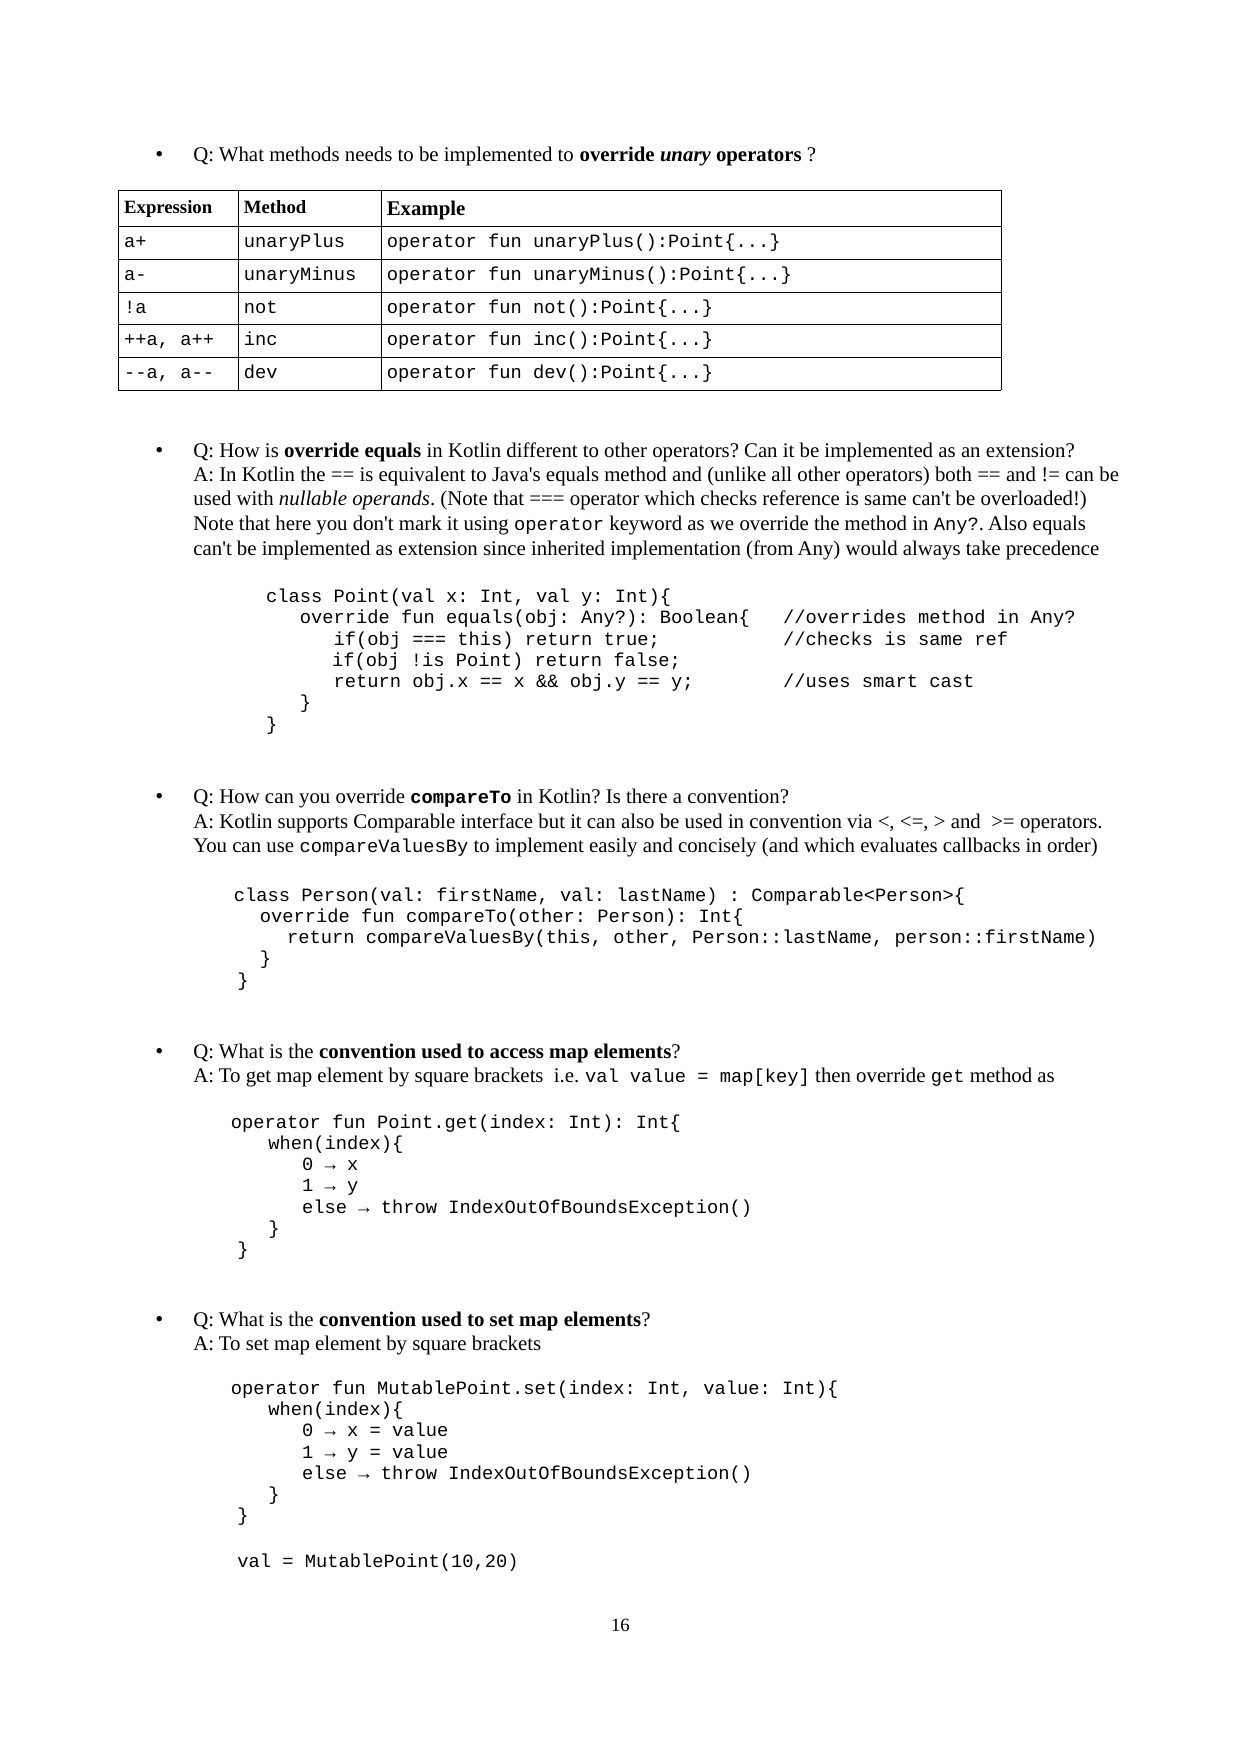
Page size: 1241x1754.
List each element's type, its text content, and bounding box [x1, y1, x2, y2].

table_cell inc [239, 325, 381, 357]
list operator fun MutablePoint.set(index: Int, value: Int){ [193, 1379, 1122, 1400]
text } [118, 970, 1122, 992]
table_cell not [239, 293, 381, 324]
table_cell ++a, a++ [119, 325, 238, 357]
list 1 → y [231, 1176, 1122, 1197]
text } [118, 949, 1122, 970]
table_cell --a, a-- [119, 358, 238, 390]
list Q: What is the convention used to access map elements? [156, 1039, 1122, 1063]
list 1 → y = value [231, 1442, 1122, 1464]
list A: In Kotlin the == is equivalent to Java's equals method and (unlike all other operators) both == and != can be used with nullable operands. (Note that === operator which checks reference is same can't be overloaded!) Note that here you don't mark it using operator keyword as we override the method in Any?. Also equals can't be implemented as extension since inherited implementation (from Any) would always take precedence [156, 462, 1122, 559]
text } [118, 1506, 1122, 1527]
table_cell !a [119, 293, 238, 324]
list else → throw IndexOutOfBoundsException() [231, 1197, 1122, 1219]
table_cell dev [239, 358, 381, 390]
text if(obj === this) return true; //checks is same ref [118, 629, 1122, 651]
text if(obj !is Point) return false; [118, 651, 1122, 672]
list } [231, 1219, 1122, 1240]
table_header Example [382, 191, 1001, 226]
table_cell unaryMinus [239, 260, 381, 292]
list A: Kotlin supports Comparable interface but it can also be used in convention via <, <=, > and >= operators. You can use compareValuesBy to implement easily and concisely (and which evaluates callbacks in order) [156, 809, 1122, 858]
list else → throw IndexOutOfBoundsException() [231, 1464, 1122, 1485]
table_header Method [239, 191, 381, 226]
text override fun equals(obj: Any?): Boolean{ //overrides method in Any? [118, 608, 1122, 629]
table_header Expression [119, 191, 238, 226]
table_cell operator fun unaryMinus():Point{...} [382, 260, 1001, 292]
text } [118, 714, 1122, 736]
text class Person(val: firstName, val: lastName) : Comparable<Person>{ [118, 881, 1122, 907]
table_cell a- [119, 260, 238, 292]
list Q: How can you override compareTo in Kotlin? Is there a convention? [156, 783, 1122, 809]
text class Point(val x: Int, val y: Int){ [118, 583, 1122, 608]
text return obj.x == x && obj.y == y; //uses smart cast [118, 672, 1122, 693]
table_cell a+ [119, 227, 238, 259]
list } [231, 1485, 1122, 1506]
list when(index){ [231, 1134, 1122, 1155]
table_cell operator fun inc():Point{...} [382, 325, 1001, 357]
table_cell operator fun unaryPlus():Point{...} [382, 227, 1001, 259]
list 0 → x = value [231, 1421, 1122, 1442]
text } [118, 693, 1122, 714]
list A: To get map element by square brackets i.e. val value = map[key] then override get method as [156, 1063, 1122, 1088]
table_cell unaryPlus [239, 227, 381, 259]
text return compareValuesBy(this, other, Person::lastName, person::firstName) [118, 928, 1122, 949]
list A: To set map element by square brackets [156, 1331, 1122, 1355]
text val = MutablePoint(10,20) [118, 1552, 1122, 1573]
text override fun compareTo(other: Person): Int{ [118, 907, 1122, 928]
list Q: How is override equals in Kotlin different to other operators? Can it be implemented as an extension? [156, 438, 1122, 462]
list Q: What methods needs to be implemented to override unary operators ? [156, 142, 1122, 166]
table_cell operator fun dev():Point{...} [382, 358, 1001, 390]
table_cell operator fun not():Point{...} [382, 293, 1001, 324]
list when(index){ [231, 1400, 1122, 1421]
list operator fun Point.get(index: Int): Int{ [193, 1112, 1122, 1134]
list Q: What is the convention used to set map elements? [156, 1307, 1122, 1331]
text } [118, 1240, 1122, 1261]
list 0 → x [231, 1155, 1122, 1176]
